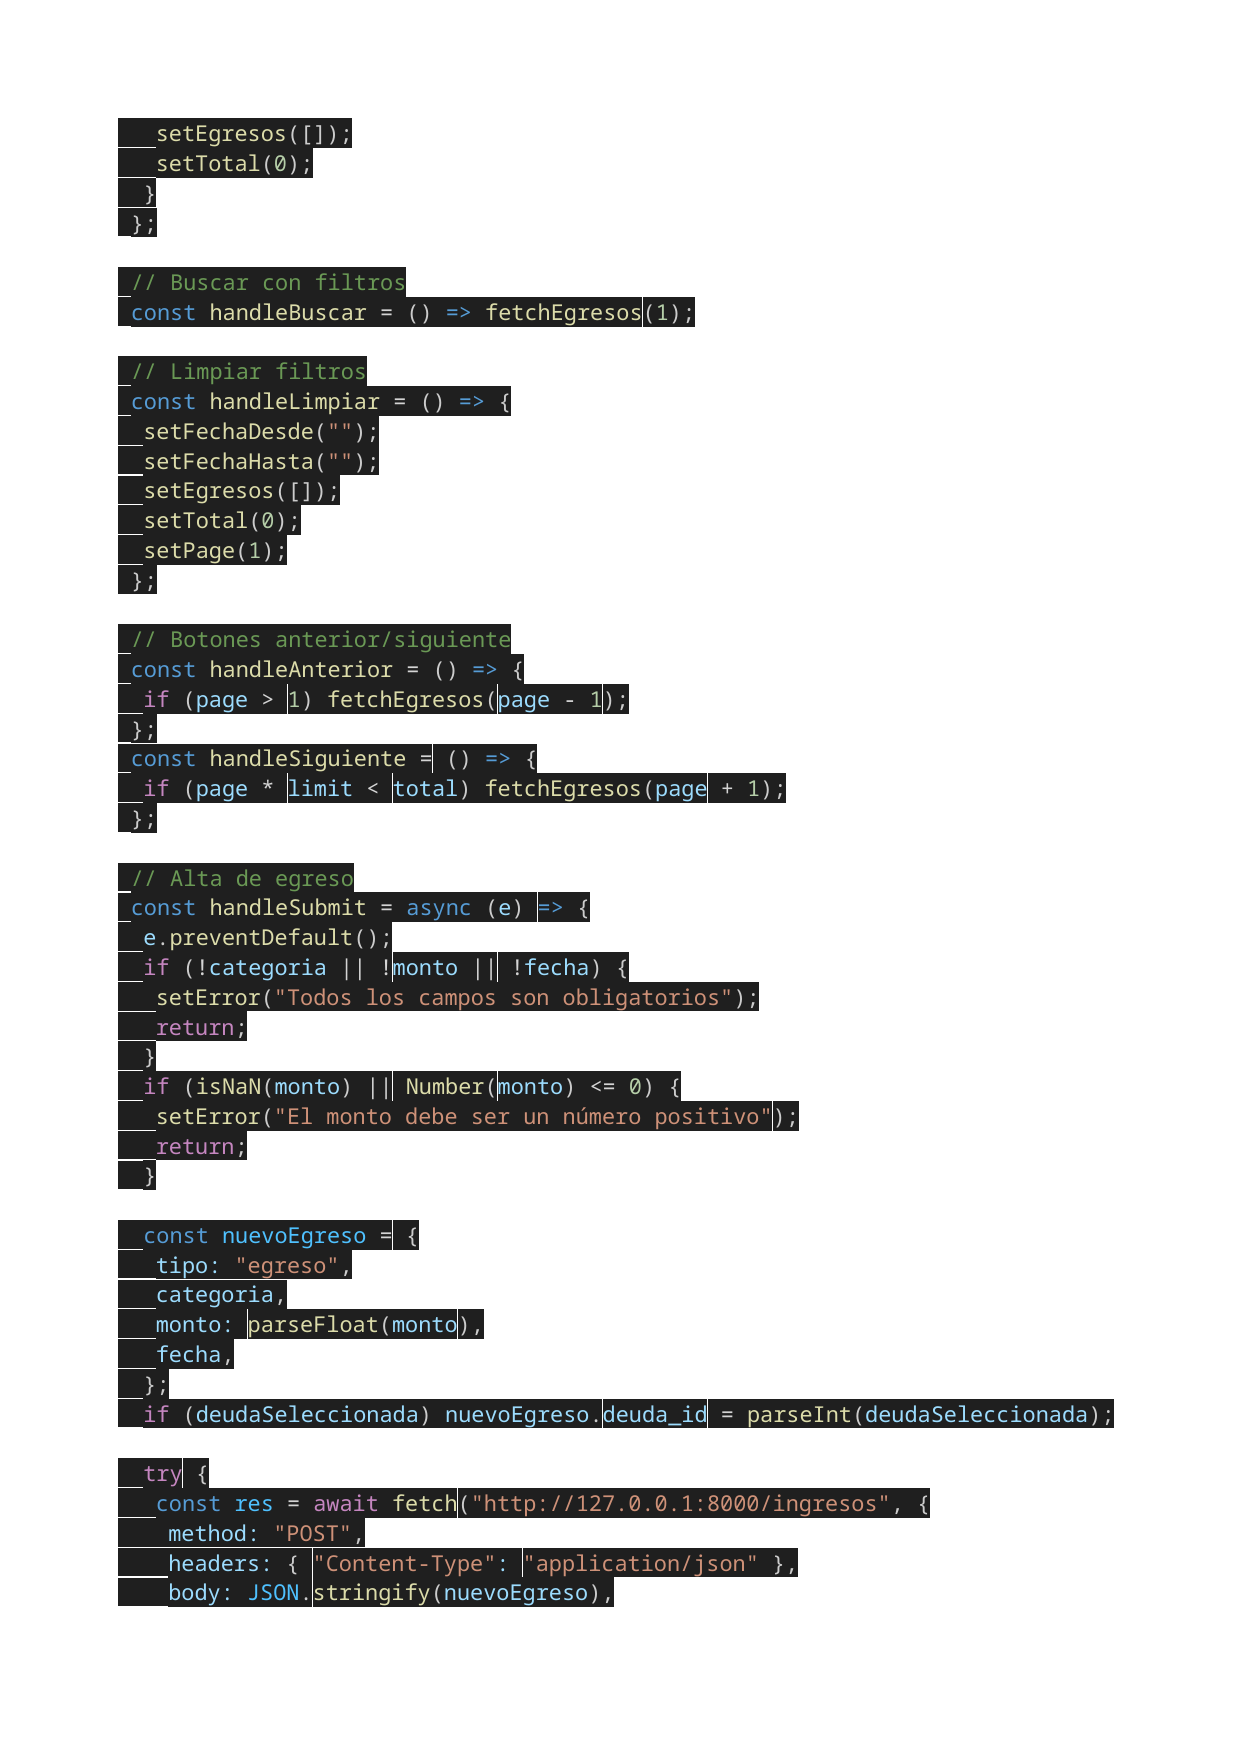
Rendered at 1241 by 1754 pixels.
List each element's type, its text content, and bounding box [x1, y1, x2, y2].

text }; [118, 1369, 1122, 1399]
text fecha, [118, 1339, 1122, 1369]
text const handleAnterior = () => { [118, 654, 1122, 684]
text setError("Todos los campos son obligatorios"); [118, 982, 1122, 1011]
text const nuevoEgreso = { [118, 1220, 1122, 1250]
text if (isNaN(monto) || Number(monto) <= 0) { [118, 1071, 1122, 1101]
text if (page > 1) fetchEgresos(page - 1); [118, 684, 1122, 714]
text const handleLimpiar = () => { [118, 386, 1122, 416]
text }; [118, 565, 1122, 594]
text const handleSiguiente = () => { [118, 743, 1122, 773]
text // Alta de egreso [118, 862, 1122, 892]
text const handleBuscar = () => fetchEgresos(1); [118, 297, 1122, 327]
text } [118, 1160, 1122, 1190]
text setTotal(0); [118, 148, 1122, 178]
text if (deudaSeleccionada) nuevoEgreso.deuda_id = parseInt(deudaSeleccionada); [118, 1399, 1122, 1428]
text // Botones anterior/siguiente [118, 624, 1122, 654]
text const handleSubmit = async (e) => { [118, 892, 1122, 922]
text } [118, 178, 1122, 207]
text setFechaDesde(""); [118, 416, 1122, 446]
text // Limpiar filtros [118, 356, 1122, 386]
text const res = await fetch("http://127.0.0.1:8000/ingresos", { [118, 1488, 1122, 1518]
text body: JSON.stringify(nuevoEgreso), [118, 1577, 1122, 1607]
text }; [118, 207, 1122, 237]
text setError("El monto debe ser un número positivo"); [118, 1101, 1122, 1131]
text return; [118, 1131, 1122, 1160]
text if (page * limit < total) fetchEgresos(page + 1); [118, 773, 1122, 803]
text headers: { "Content-Type": "application/json" }, [118, 1547, 1122, 1577]
text if (!categoria || !monto || !fecha) { [118, 952, 1122, 982]
text setPage(1); [118, 535, 1122, 565]
text }; [118, 714, 1122, 743]
text }; [118, 803, 1122, 833]
text setFechaHasta(""); [118, 446, 1122, 475]
text e.preventDefault(); [118, 922, 1122, 952]
text tipo: "egreso", [118, 1250, 1122, 1279]
text setTotal(0); [118, 505, 1122, 535]
text monto: parseFloat(monto), [118, 1309, 1122, 1339]
text // Buscar con filtros [118, 267, 1122, 297]
text method: "POST", [118, 1518, 1122, 1547]
text setEgresos([]); [118, 475, 1122, 505]
text return; [118, 1011, 1122, 1041]
text try { [118, 1458, 1122, 1488]
text categoria, [118, 1279, 1122, 1309]
text } [118, 1041, 1122, 1071]
text setEgresos([]); [118, 118, 1122, 148]
